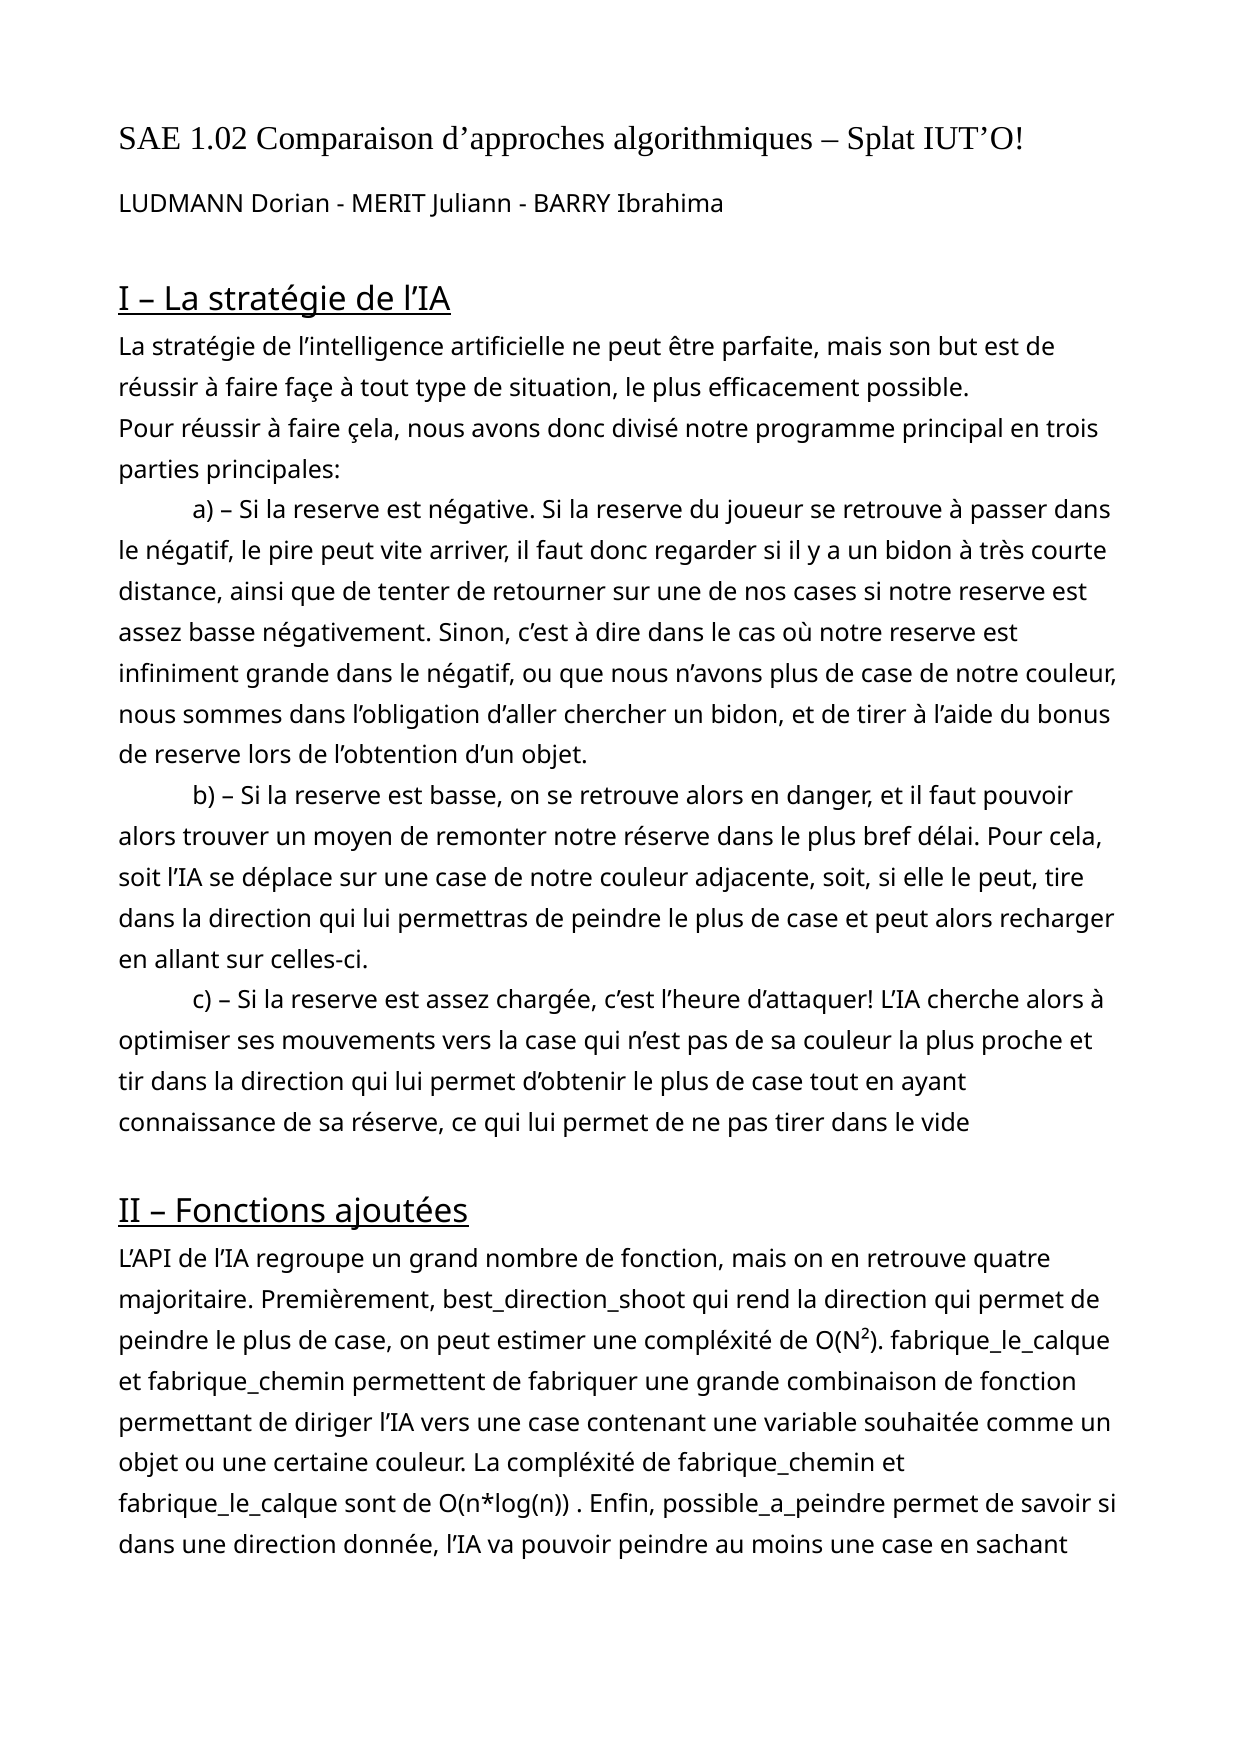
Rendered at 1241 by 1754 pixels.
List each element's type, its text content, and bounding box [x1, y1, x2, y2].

text L’API de l’IA regroupe un grand nombre de fonction, mais on en retrouve quatre majoritaire. Premièrement, best_direction_shoot qui rend la direction qui permet de peindre le plus de case, on peut estimer une compléxité de O(N²). fabrique_le_calque et fabrique_chemin permettent de fabriquer une grande combinaison de fonction permettant de diriger l’IA vers une case contenant une variable souhaitée comme un objet ou une certaine couleur. La compléxité de fabrique_chemin et fabrique_le_calque sont de O(n*log(n)) . Enfin, possible_a_peindre permet de savoir si dans une direction donnée, l’IA va pouvoir peindre au moins une case en sachant [118, 1241, 1122, 1561]
text La stratégie de l’intelligence artificielle ne peut être parfaite, mais son but est de réussir à faire façe à tout type de situation, le plus efficacement possible. Pour réussir à faire çela, nous avons donc divisé notre programme principal en trois parties principales: a) – Si la reserve est négative. Si la reserve du joueur se retrouve à passer dans le négatif, le pire peut vite arriver, il faut donc regarder si il y a un bidon à très courte distance, ainsi que de tenter de retourner sur une de nos cases si notre reserve est assez basse négativement. Sinon, c’est à dire dans le cas où notre reserve est infiniment grande dans le négatif, ou que nous n’avons plus de case de notre couleur, nous sommes dans l’obligation d’aller chercher un bidon, et de tirer à l’aide du bonus de reserve lors de l’obtention d’un objet. [118, 329, 1122, 771]
text c) – Si la reserve est assez chargée, c’est l’heure d’attaquer! L’IA cherche alors à optimiser ses mouvements vers la case qui n’est pas de sa couleur la plus proche et tir dans la direction qui lui permet d’obtenir le plus de case tout en ayant connaissance de sa réserve, ce qui lui permet de ne pas tirer dans le vide [118, 982, 1122, 1139]
text I – La stratégie de l’IA [118, 274, 1122, 320]
text b) – Si la reserve est basse, on se retrouve alors en danger, et il faut pouvoir alors trouver un moyen de remonter notre réserve dans le plus bref délai. Pour cela, soit l’IA se déplace sur une case de notre couleur adjacente, soit, si elle le peut, tire dans la direction qui lui permettras de peindre le plus de case et peut alors recharger en allant sur celles-ci. [118, 778, 1122, 975]
text II – Fonctions ajoutées [118, 1186, 1122, 1232]
text LUDMANN Dorian - MERIT Juliann - BARRY Ibrahima [118, 186, 1122, 220]
